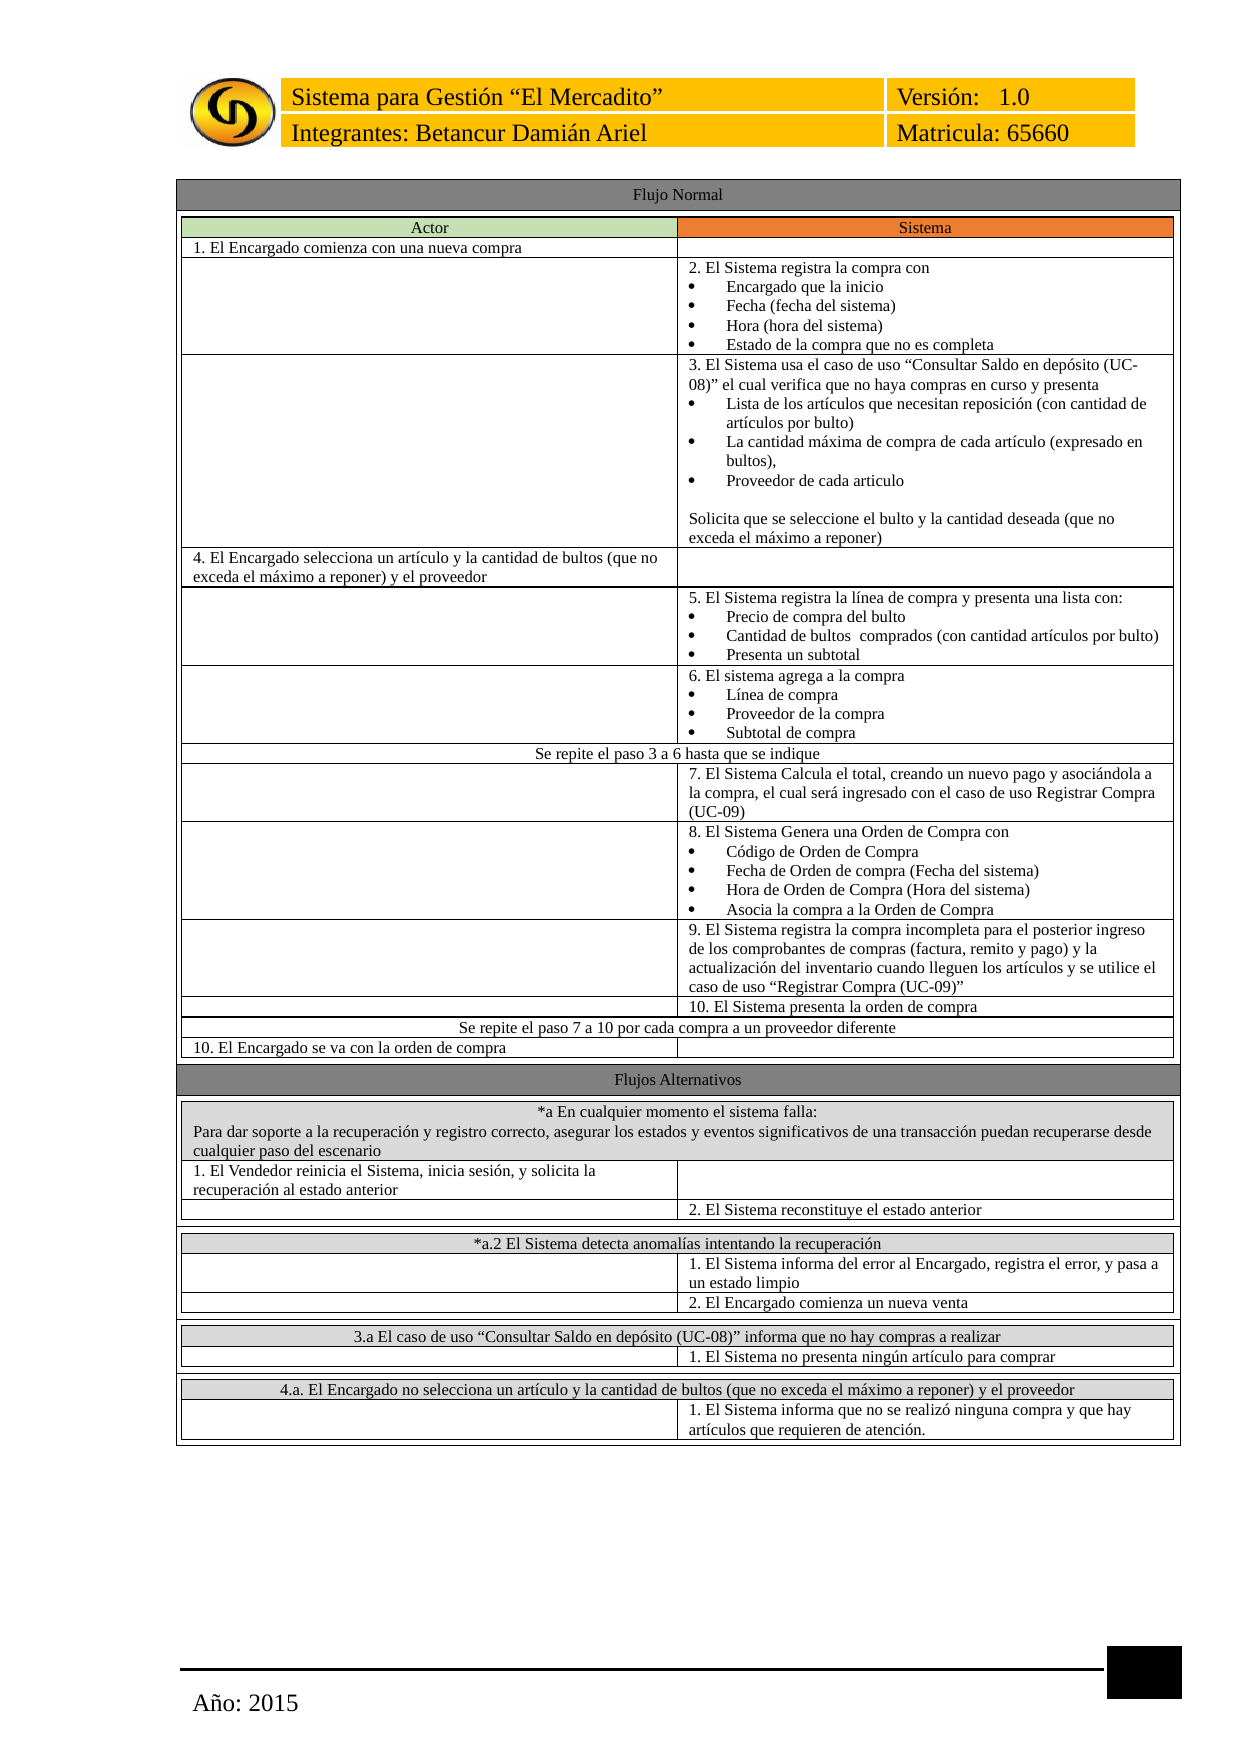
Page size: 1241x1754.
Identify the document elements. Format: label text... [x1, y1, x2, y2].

table_cell [182, 1254, 677, 1292]
table_cell [182, 588, 677, 664]
table_cell 2. El Sistema reconstituye el estado anterior [678, 1200, 1173, 1219]
table_cell [678, 1161, 1173, 1199]
table_cell 7. El Sistema Calcula el total, creando un nuevo pago y asociándola a la compra, el cual será ingresado con el caso de uso Registrar Compra (UC-09) [678, 764, 1173, 821]
table_header 4.a. El Encargado no selecciona un artículo y la cantidad de bultos (que no exceda el máximo a reponer) y el proveedor [182, 1380, 1173, 1399]
table_cell [182, 1400, 677, 1438]
table_cell [177, 1096, 1180, 1226]
table_cell [678, 238, 1173, 257]
table_cell [678, 1038, 1173, 1057]
table_cell 1. El Vendedor reinicia el Sistema, inicia sesión, y solicita la recuperación al estado anterior [182, 1161, 677, 1199]
table_cell 2. El Encargado comienza un nueva venta [678, 1293, 1173, 1312]
table_cell 6. El sistema agrega a la compra Línea de compra Proveedor de la compra Subtotal de compra [678, 666, 1173, 742]
table_cell 3. El Sistema usa el caso de uso “Consultar Saldo en depósito (UC-08)” el cual verifica que no haya compras en curso y presenta Lista de los artículos que necesitan reposición (con cantidad de artículos por bulto) La cantidad máxima de compra de cada artículo (expresado en bultos), Proveedor de cada articulo Solicita que se seleccione el bulto y la cantidad deseada (que no exceda el máximo a reponer) [678, 355, 1173, 547]
table_cell [182, 1347, 677, 1366]
table_cell [182, 822, 677, 918]
table_header *a.2 El Sistema detecta anomalías intentando la recuperación [182, 1234, 1173, 1253]
table_cell [182, 920, 677, 996]
table_cell [182, 764, 677, 821]
table_cell [177, 1374, 1180, 1445]
table_cell Se repite el paso 7 a 10 por cada compra a un proveedor diferente [182, 1018, 1173, 1037]
table_cell 10. El Sistema presenta la orden de compra [678, 997, 1173, 1016]
table_cell Flujos Alternativos [177, 1065, 1180, 1095]
table_cell [182, 355, 677, 547]
table_cell 8. El Sistema Genera una Orden de Compra con Código de Orden de Compra Fecha de Orden de compra (Fecha del sistema) Hora de Orden de Compra (Hora del sistema) Asocia la compra a la Orden de Compra [678, 822, 1173, 918]
table_cell 1. El Sistema informa del error al Encargado, registra el error, y pasa a un estado limpio [678, 1254, 1173, 1292]
table_cell [177, 1320, 1180, 1373]
table_cell 1. El Sistema informa que no se realizó ninguna compra y que hay artículos que requieren de atención. [678, 1400, 1173, 1438]
table_cell 1. El Sistema no presenta ningún artículo para comprar [678, 1347, 1173, 1366]
table_cell [182, 1293, 677, 1312]
table_cell Se repite el paso 3 a 6 hasta que se indique [182, 744, 1173, 763]
table_cell 2. El Sistema registra la compra con Encargado que la inicio Fecha (fecha del sistema) Hora (hora del sistema) Estado de la compra que no es completa [678, 258, 1173, 354]
table_cell 9. El Sistema registra la compra incompleta para el posterior ingreso de los comprobantes de compras (factura, remito y pago) y la actualización del inventario cuando lleguen los artículos y se utilice el caso de uso “Registrar Compra (UC-09)” [678, 920, 1173, 996]
table_cell Flujo Normal [177, 180, 1180, 210]
table_header Actor [182, 218, 677, 237]
table_cell [177, 211, 1180, 1064]
table_cell [177, 1227, 1180, 1319]
table_cell 10. El Encargado se va con la orden de compra [182, 1038, 677, 1057]
table_cell 1. El Encargado comienza con una nueva compra [182, 238, 677, 257]
table_cell [182, 997, 677, 1016]
table_cell 4. El Encargado selecciona un artículo y la cantidad de bultos (que no exceda el máximo a reponer) y el proveedor [182, 548, 677, 586]
table_cell [182, 1200, 677, 1219]
table_cell [678, 548, 1173, 586]
table_cell [182, 258, 677, 354]
table_cell [182, 666, 677, 742]
table_header 3.a El caso de uso “Consultar Saldo en depósito (UC-08)” informa que no hay compras a realizar [182, 1326, 1173, 1346]
table_header *a En cualquier momento el sistema falla: Para dar soporte a la recuperación y registro correcto, asegurar los estados y eventos significativos de una transacción puedan recuperarse desde cualquier paso del escenario [182, 1102, 1173, 1160]
table_cell 5. El Sistema registra la línea de compra y presenta una lista con: Precio de compra del bulto Cantidad de bultos comprados (con cantidad artículos por bulto) Presenta un subtotal [678, 588, 1173, 664]
table_header Sistema [678, 218, 1173, 237]
